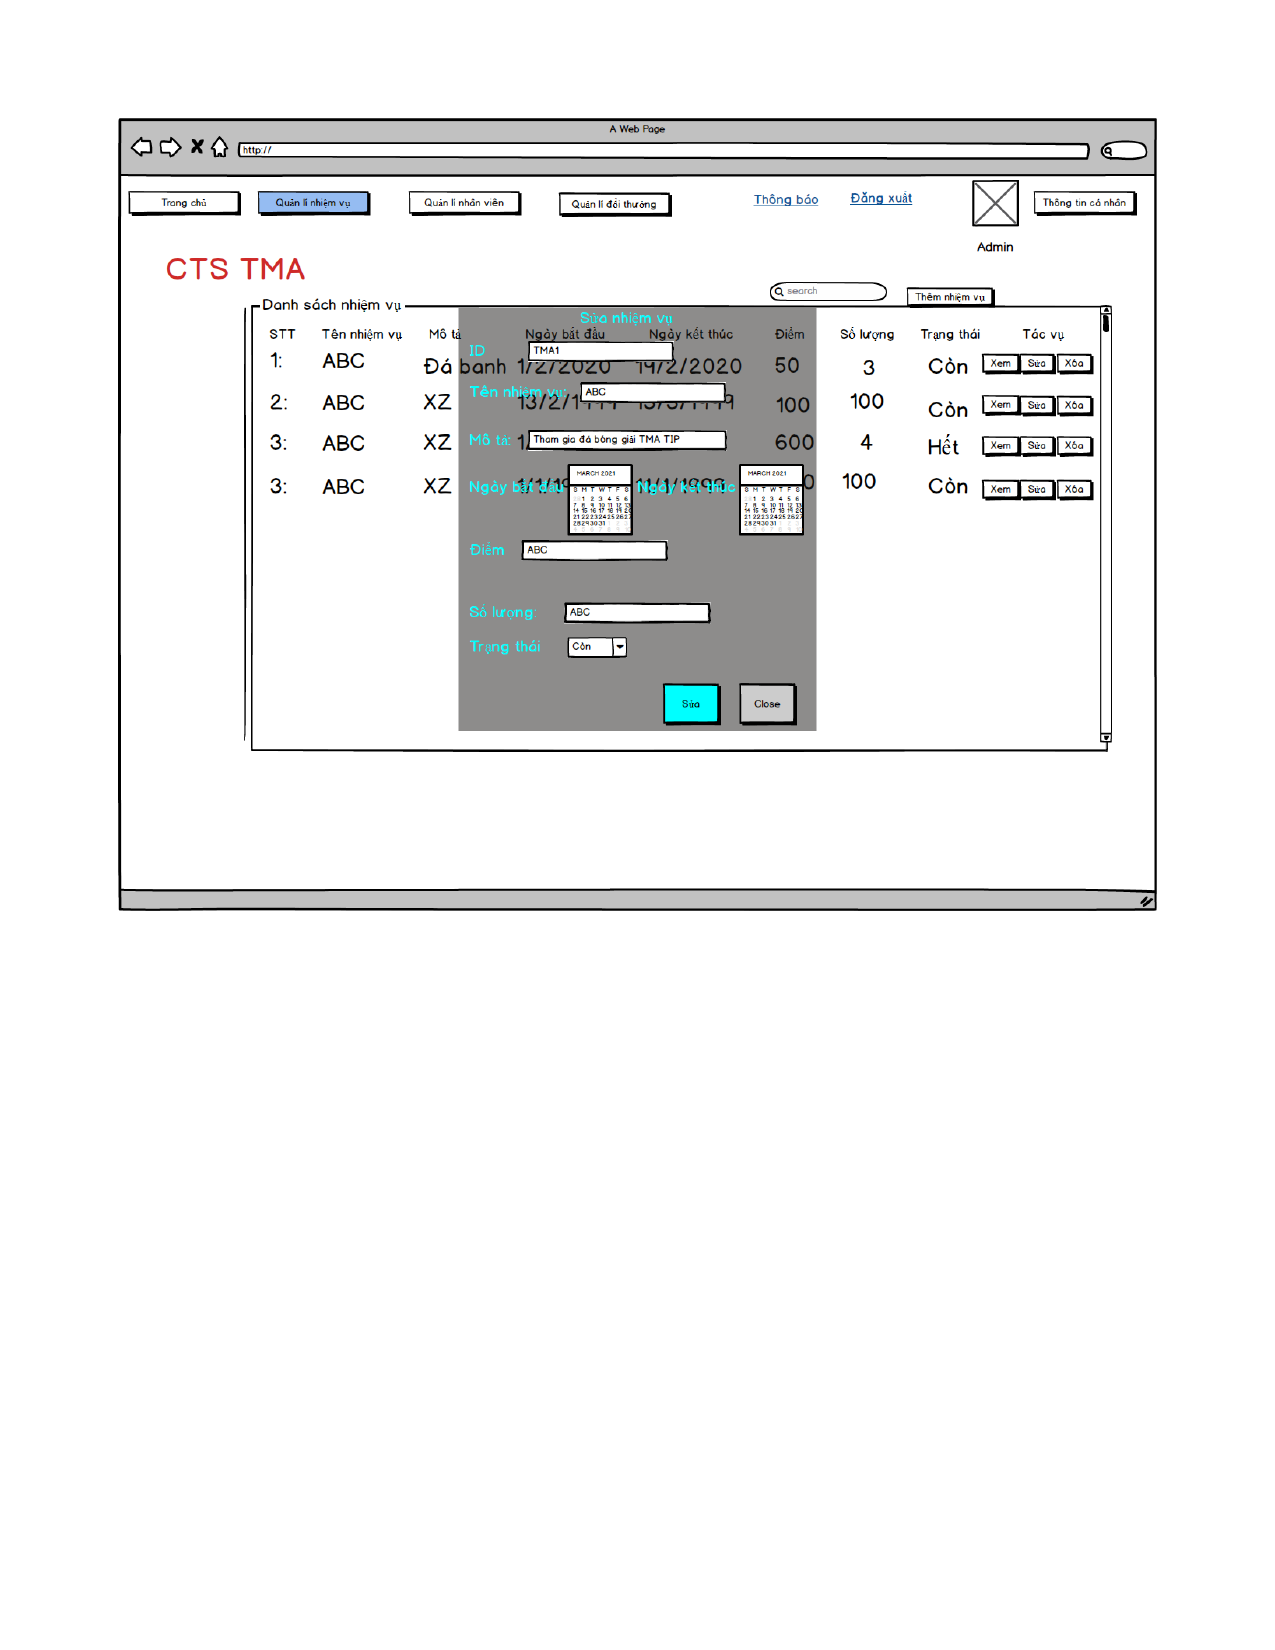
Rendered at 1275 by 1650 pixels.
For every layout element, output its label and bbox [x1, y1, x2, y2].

picture [118, 118, 1157, 911]
